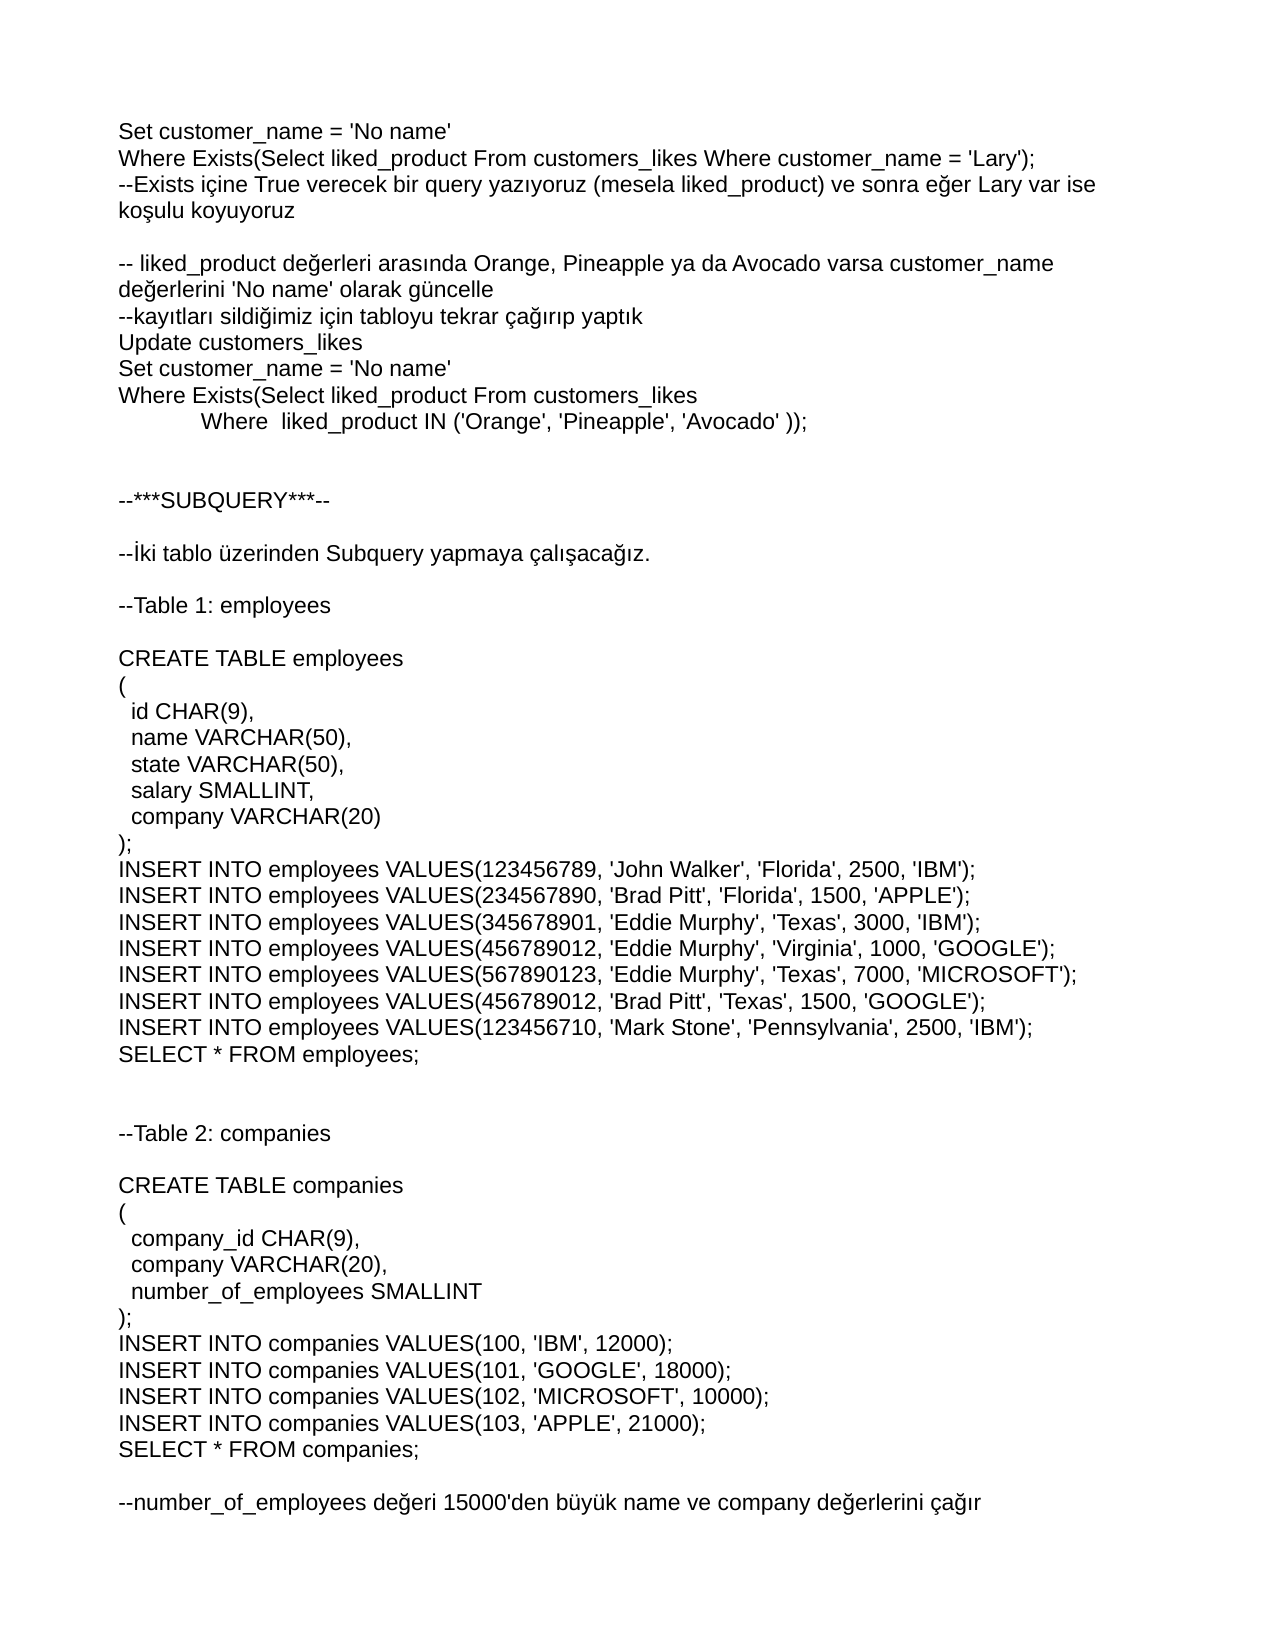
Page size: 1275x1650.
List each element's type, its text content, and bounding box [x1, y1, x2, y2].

text INSERT INTO employees VALUES(123456710, 'Mark Stone', 'Pennsylvania', 2500, 'IBM'); [118, 1014, 1157, 1041]
text INSERT INTO companies VALUES(102, 'MICROSOFT', 10000); [118, 1383, 1157, 1409]
text --kayıtları sildiğimiz için tabloyu tekrar çağırıp yaptık [118, 303, 1157, 329]
text --Exists içine True verecek bir query yazıyoruz (mesela liked_product) ve sonra eğer Lary var ise koşulu koyuyoruz [118, 171, 1157, 223]
text Where liked_product IN ('Orange', 'Pineapple', 'Avocado' )); [118, 408, 1157, 434]
text company VARCHAR(20), [118, 1251, 1157, 1278]
text --Table 2: companies [118, 1119, 1157, 1146]
text --number_of_employees değeri 15000'den büyük name ve company değerlerini çağır [118, 1488, 1157, 1515]
text Update customers_likes [118, 329, 1157, 355]
text Set customer_name = 'No name' [118, 118, 1157, 144]
text company_id CHAR(9), [118, 1225, 1157, 1251]
text ); [118, 830, 1157, 856]
text --Table 1: employees [118, 592, 1157, 619]
text Set customer_name = 'No name' [118, 355, 1157, 382]
text state VARCHAR(50), [118, 751, 1157, 777]
text --***SUBQUERY***-- [118, 487, 1157, 513]
text ( [118, 1199, 1157, 1225]
text INSERT INTO employees VALUES(234567890, 'Brad Pitt', 'Florida', 1500, 'APPLE'); [118, 882, 1157, 909]
text --İki tablo üzerinden Subquery yapmaya çalışacağız. [118, 540, 1157, 566]
text INSERT INTO employees VALUES(567890123, 'Eddie Murphy', 'Texas', 7000, 'MICROSOFT'); [118, 961, 1157, 988]
text INSERT INTO employees VALUES(456789012, 'Brad Pitt', 'Texas', 1500, 'GOOGLE'); [118, 988, 1157, 1014]
text -- liked_product değerleri arasında Orange, Pineapple ya da Avocado varsa customer_name değerlerini 'No name' olarak güncelle [118, 250, 1157, 303]
text SELECT * FROM employees; [118, 1041, 1157, 1067]
text id CHAR(9), [118, 698, 1157, 724]
text INSERT INTO companies VALUES(101, 'GOOGLE', 18000); [118, 1357, 1157, 1383]
text INSERT INTO employees VALUES(123456789, 'John Walker', 'Florida', 2500, 'IBM'); [118, 856, 1157, 882]
text ( [118, 672, 1157, 698]
text INSERT INTO employees VALUES(456789012, 'Eddie Murphy', 'Virginia', 1000, 'GOOGLE'); [118, 935, 1157, 961]
text CREATE TABLE employees [118, 645, 1157, 672]
text number_of_employees SMALLINT [118, 1278, 1157, 1304]
text Where Exists(Select liked_product From customers_likes [118, 382, 1157, 408]
text name VARCHAR(50), [118, 724, 1157, 751]
text company VARCHAR(20) [118, 803, 1157, 830]
text CREATE TABLE companies [118, 1172, 1157, 1199]
text Where Exists(Select liked_product From customers_likes Where customer_name = 'Lary'); [118, 144, 1157, 171]
text INSERT INTO companies VALUES(103, 'APPLE', 21000); [118, 1409, 1157, 1436]
text INSERT INTO employees VALUES(345678901, 'Eddie Murphy', 'Texas', 3000, 'IBM'); [118, 909, 1157, 935]
text SELECT * FROM companies; [118, 1436, 1157, 1462]
text ); [118, 1304, 1157, 1330]
text salary SMALLINT, [118, 777, 1157, 803]
text INSERT INTO companies VALUES(100, 'IBM', 12000); [118, 1330, 1157, 1357]
